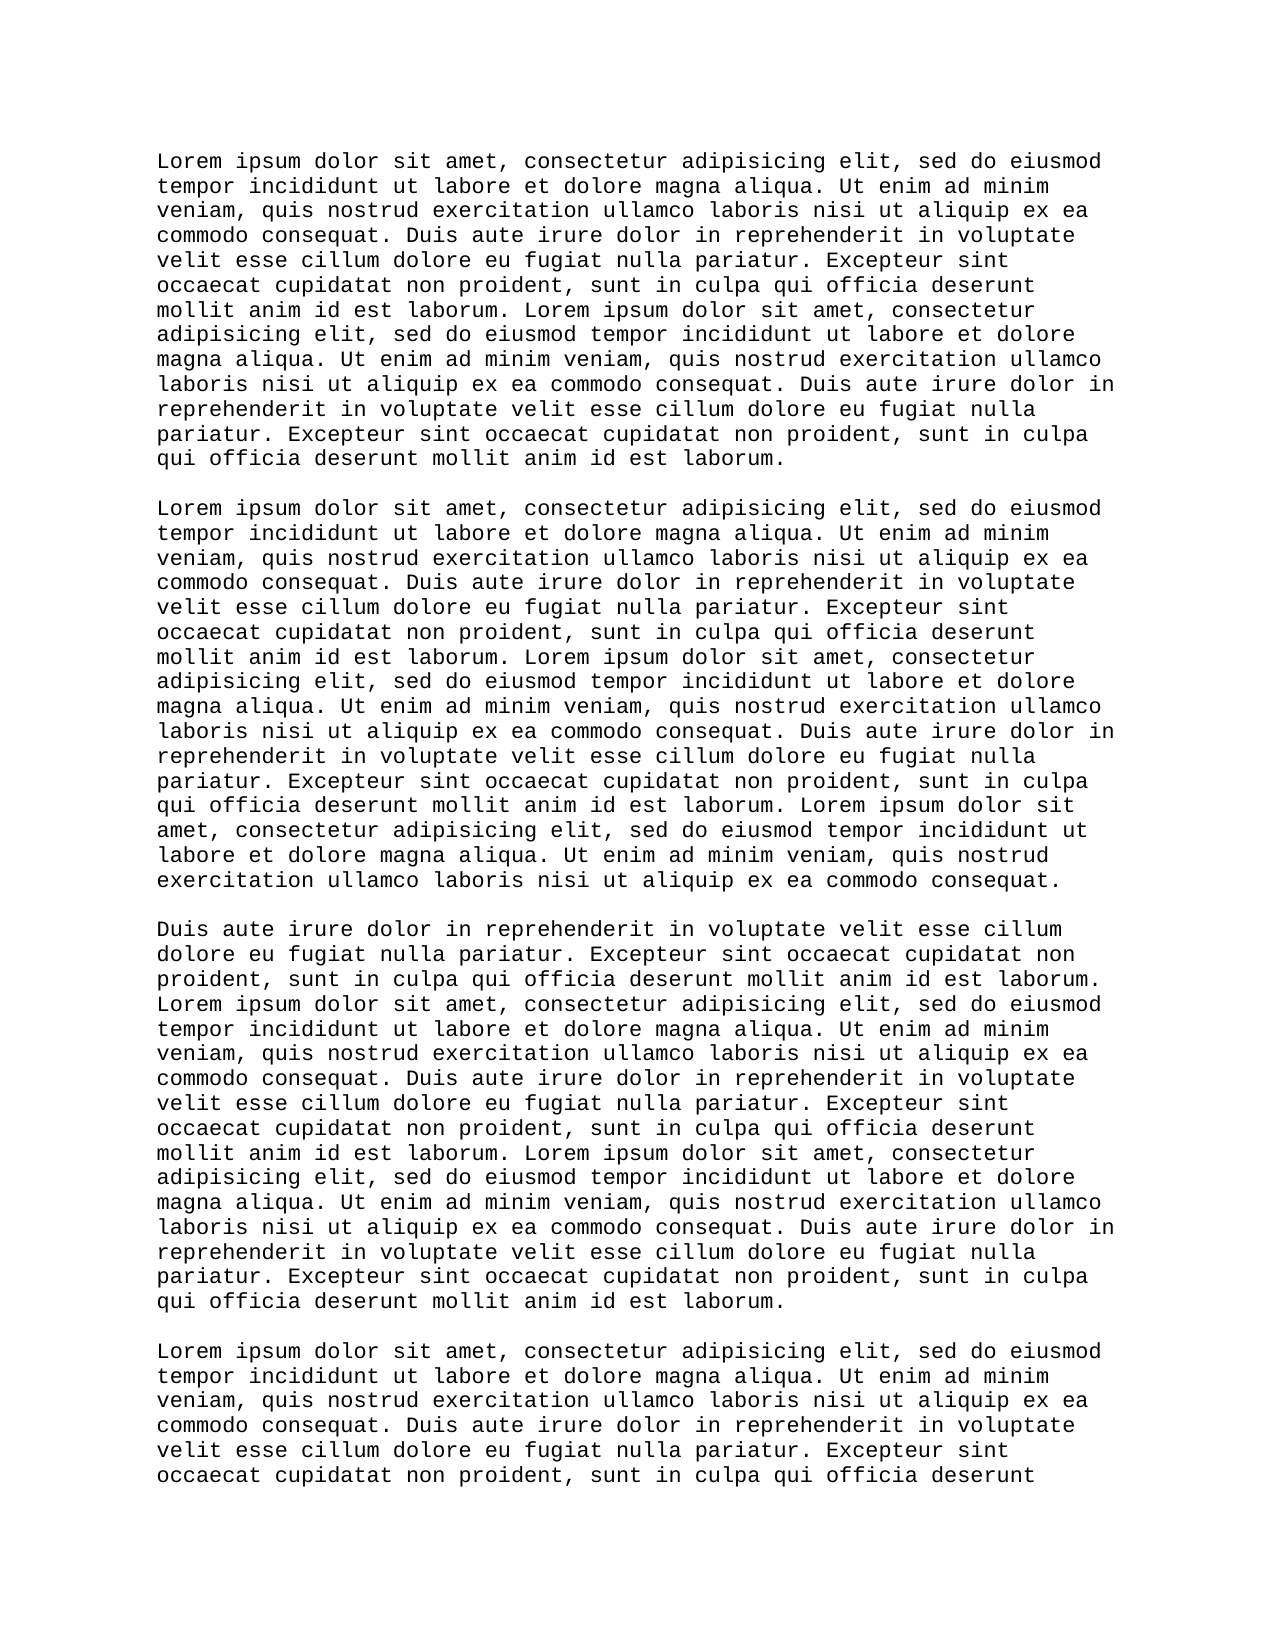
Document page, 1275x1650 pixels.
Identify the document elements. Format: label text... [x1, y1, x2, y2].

text Duis aute irure dolor in reprehenderit in voluptate velit esse cillum dolore eu fugiat nulla pariatur. Excepteur sint occaecat cupidatat non proident, sunt in culpa qui officia deserunt mollit anim id est laborum. Lorem ipsum dolor sit amet, consectetur adipisicing elit, sed do eiusmod tempor incididunt ut labore et dolore magna aliqua. Ut enim ad minim veniam, quis nostrud exercitation ullamco laboris nisi ut aliquip ex ea commodo consequat. Duis aute irure dolor in reprehenderit in voluptate velit esse cillum dolore eu fugiat nulla pariatur. Excepteur sint occaecat cupidatat non proident, sunt in culpa qui officia deserunt mollit anim id est laborum. Lorem ipsum dolor sit amet, consectetur adipisicing elit, sed do eiusmod tempor incididunt ut labore et dolore magna aliqua. Ut enim ad minim veniam, quis nostrud exercitation ullamco laboris nisi ut aliquip ex ea commodo consequat. Duis aute irure dolor in reprehenderit in voluptate velit esse cillum dolore eu fugiat nulla pariatur. Excepteur sint occaecat cupidatat non proident, sunt in culpa qui officia deserunt mollit anim id est laborum. [156, 918, 1118, 1315]
text Lorem ipsum dolor sit amet, consectetur adipisicing elit, sed do eiusmod tempor incididunt ut labore et dolore magna aliqua. Ut enim ad minim veniam, quis nostrud exercitation ullamco laboris nisi ut aliquip ex ea commodo consequat. Duis aute irure dolor in reprehenderit in voluptate velit esse cillum dolore eu fugiat nulla pariatur. Excepteur sint occaecat cupidatat non proident, sunt in culpa qui officia deserunt mollit anim id est laborum. Lorem ipsum dolor sit amet, consectetur adipisicing elit, sed do eiusmod tempor incididunt ut labore et dolore magna aliqua. Ut enim ad minim veniam, quis nostrud exercitation ullamco laboris nisi ut aliquip ex ea commodo consequat. Duis aute irure dolor in reprehenderit in voluptate velit esse cillum dolore eu fugiat nulla pariatur. Excepteur sint occaecat cupidatat non proident, sunt in culpa qui officia deserunt mollit anim id est laborum. Lorem ipsum dolor sit amet, consectetur adipisicing elit, sed do eiusmod tempor incididunt ut labore et dolore magna aliqua. Ut enim ad minim veniam, quis nostrud exercitation ullamco laboris nisi ut aliquip ex ea commodo consequat. [156, 497, 1118, 894]
text Lorem ipsum dolor sit amet, consectetur adipisicing elit, sed do eiusmod tempor incididunt ut labore et dolore magna aliqua. Ut enim ad minim veniam, quis nostrud exercitation ullamco laboris nisi ut aliquip ex ea commodo consequat. Duis aute irure dolor in reprehenderit in voluptate velit esse cillum dolore eu fugiat nulla pariatur. Excepteur sint occaecat cupidatat non proident, sunt in culpa qui officia deserunt mollit anim id est laborum. Lorem ipsum dolor sit amet, consectetur adipisicing elit, sed do eiusmod tempor incididunt ut labore et dolore magna aliqua. Ut enim ad minim veniam, quis nostrud exercitation ullamco laboris nisi ut aliquip ex ea commodo consequat. Duis aute irure dolor in reprehenderit in voluptate velit esse cillum dolore eu fugiat nulla pariatur. Excepteur sint occaecat cupidatat non proident, sunt in culpa qui officia deserunt mollit anim id est laborum. [156, 150, 1118, 472]
text Lorem ipsum dolor sit amet, consectetur adipisicing elit, sed do eiusmod tempor incididunt ut labore et dolore magna aliqua. Ut enim ad minim veniam, quis nostrud exercitation ullamco laboris nisi ut aliquip ex ea commodo consequat. Duis aute irure dolor in reprehenderit in voluptate velit esse cillum dolore eu fugiat nulla pariatur. Excepteur sint occaecat cupidatat non proident, sunt in culpa qui officia deserunt [156, 1340, 1118, 1489]
